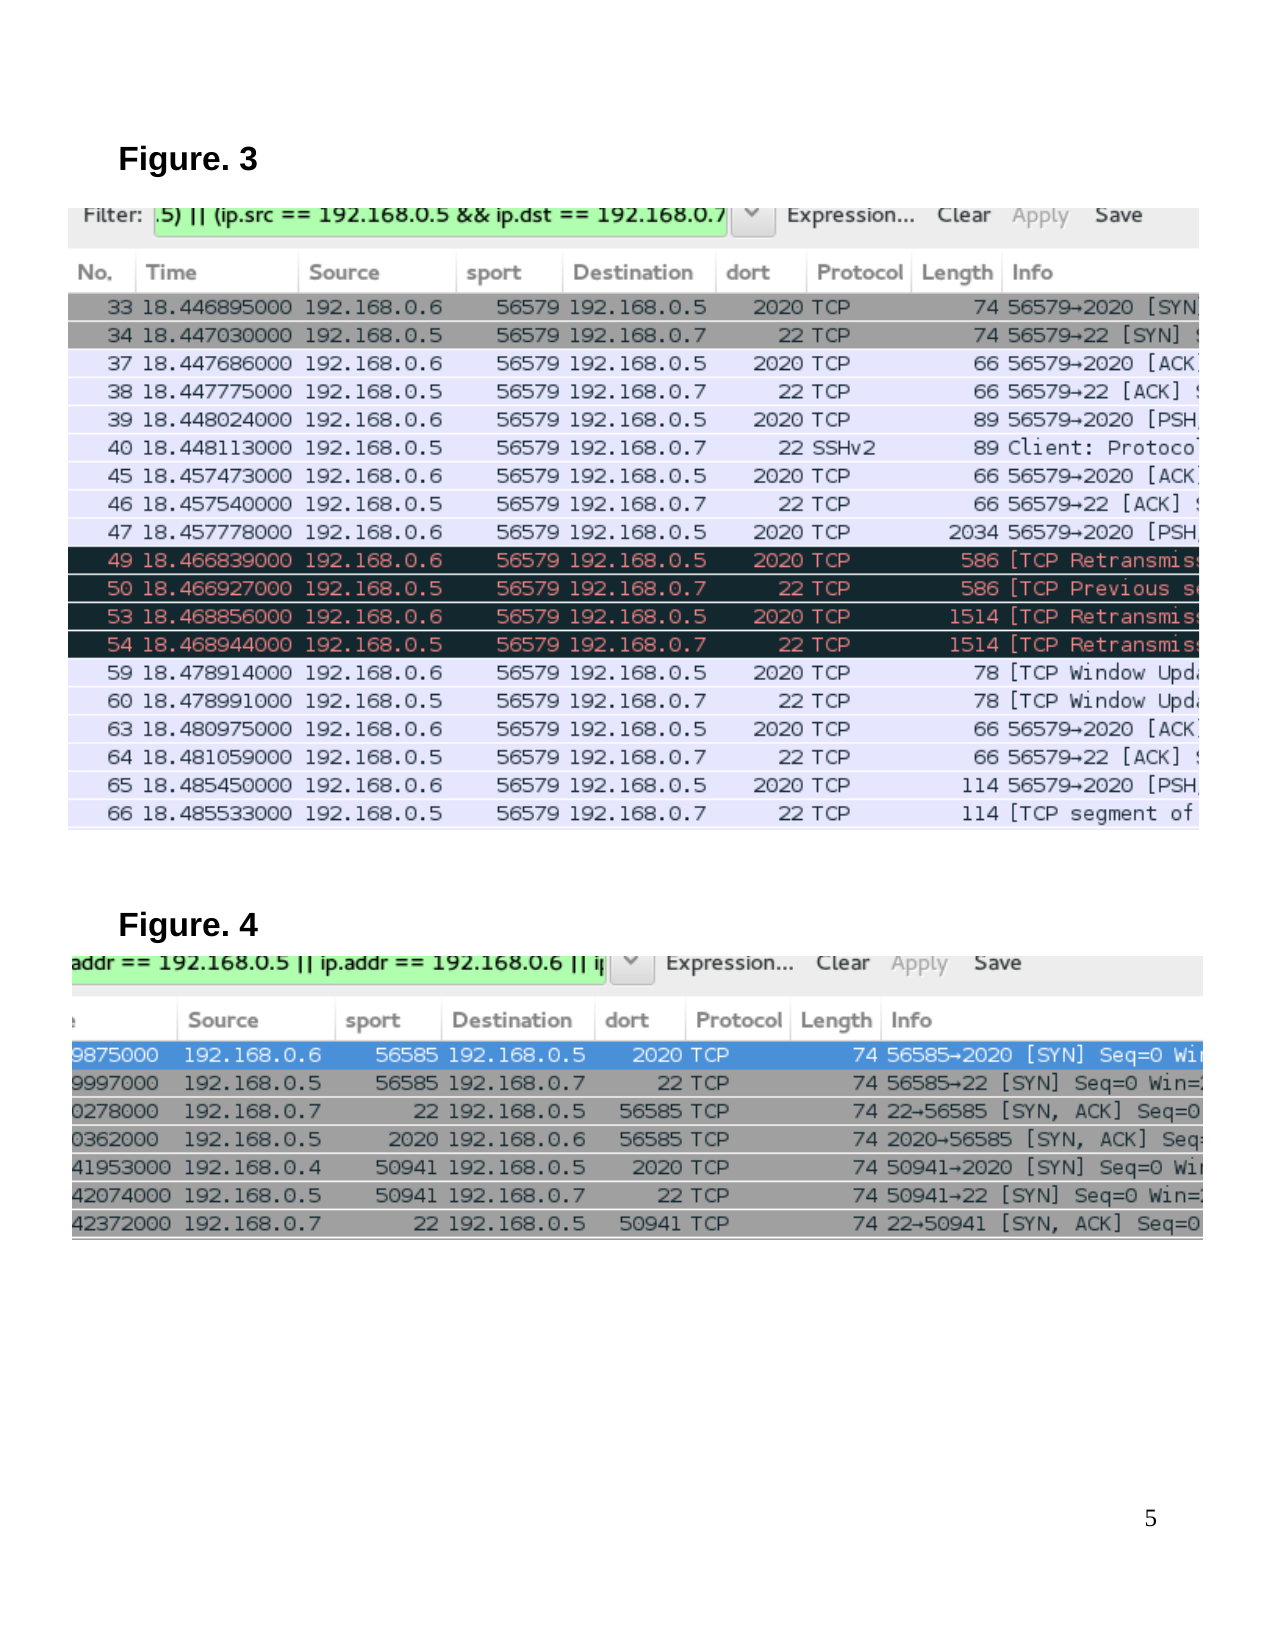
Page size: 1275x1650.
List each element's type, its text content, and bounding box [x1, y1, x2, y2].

subtitle Figure. 3 [118, 139, 1157, 178]
subtitle Figure. 4 [118, 905, 1157, 944]
picture [72, 956, 320, 1162]
